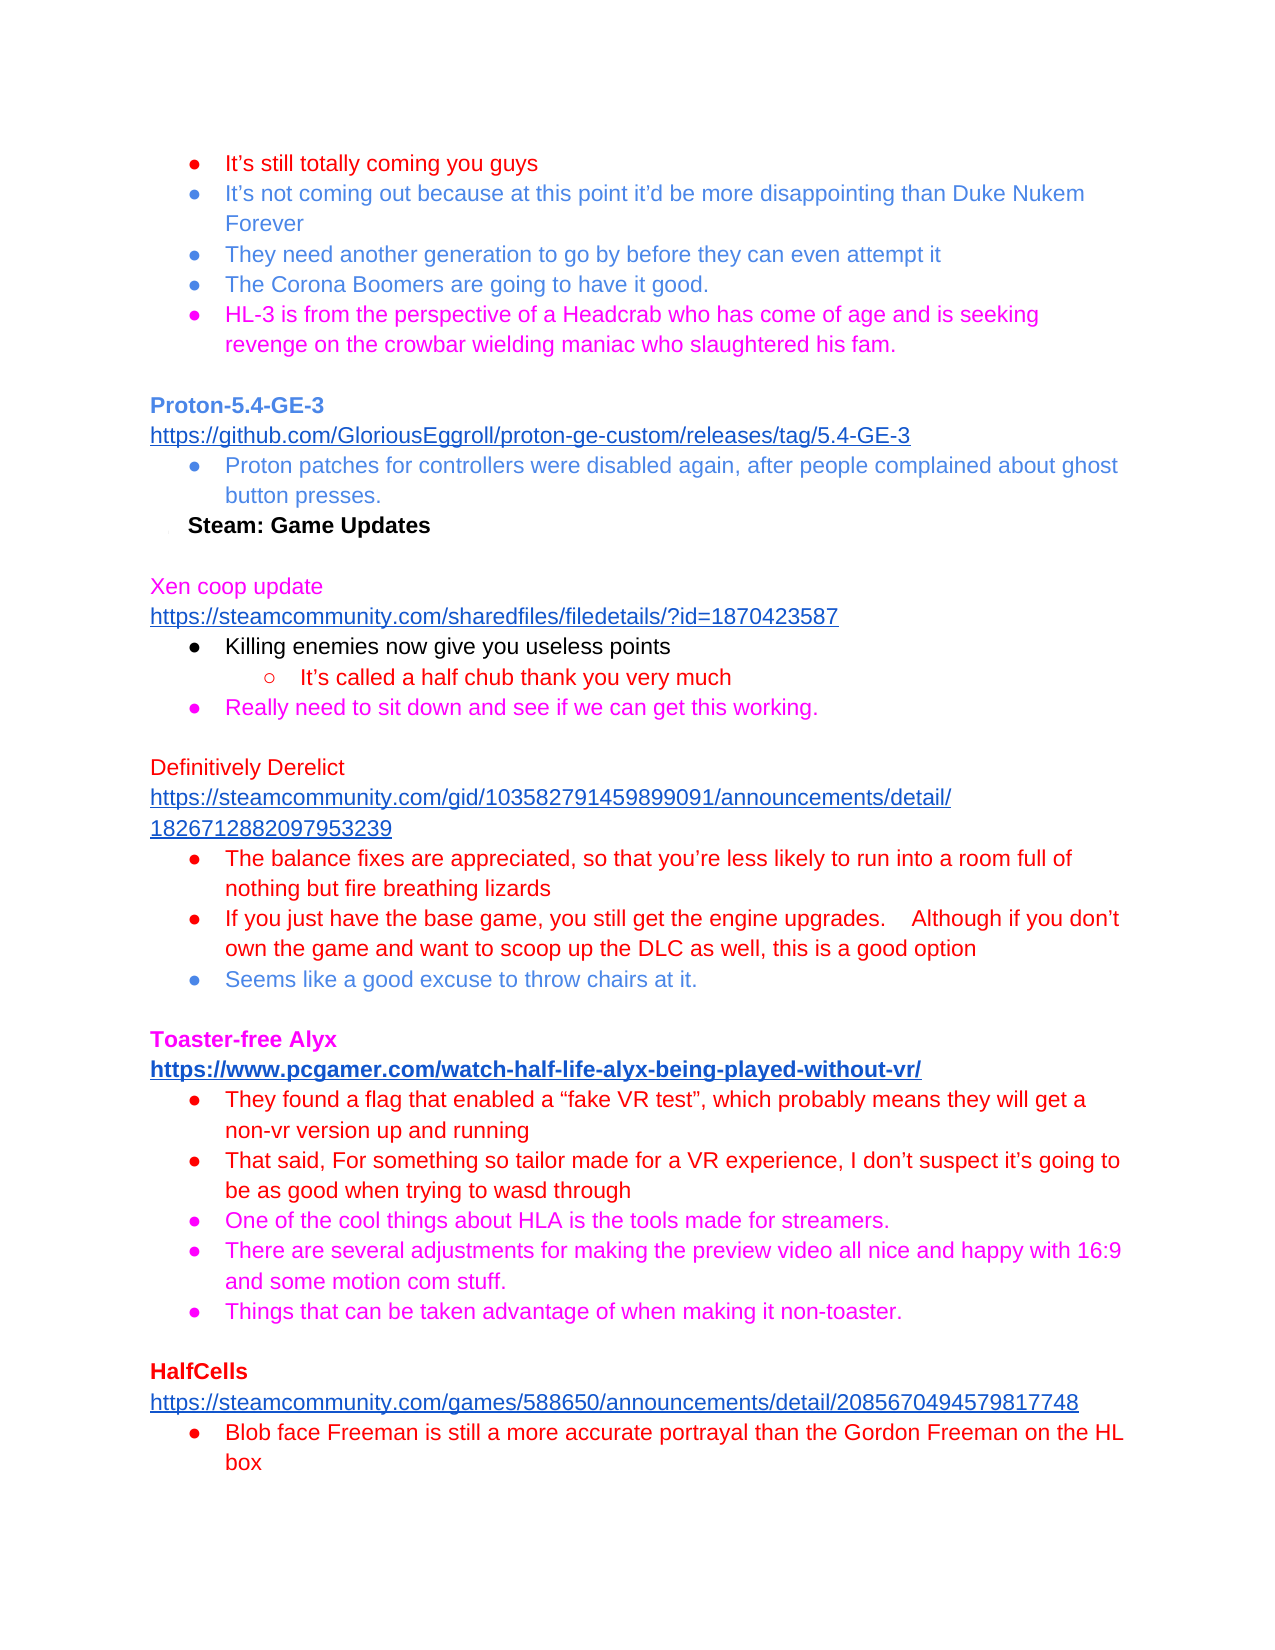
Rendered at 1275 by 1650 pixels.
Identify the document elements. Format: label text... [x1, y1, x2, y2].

list The Corona Boomers are going to have it good. [187, 271, 1125, 297]
text Steam: Game Updates [150, 512, 1125, 539]
list Killing enemies now give you useless points [187, 633, 1125, 660]
list It’s called a half chub thank you very much [262, 663, 1125, 690]
list There are several adjustments for making the preview video all nice and happy with 16:9 and some motion com stuff. [187, 1237, 1125, 1294]
text Definitively Derelict [150, 754, 1125, 781]
text https://steamcommunity.com/gid/103582791459899091/announcements/detail/1826712882097953239 [150, 784, 1125, 841]
list Blob face Freeman is still a more accurate portrayal than the Gordon Freeman on the HL box [187, 1419, 1125, 1475]
text https://steamcommunity.com/sharedfiles/filedetails/?id=1870423587 [150, 603, 1125, 629]
list If you just have the base game, you still get the engine upgrades. Although if you don’t own the game and want to scoop up the DLC as well, this is a good option [187, 905, 1125, 962]
list Seems like a good excuse to throw chairs at it. [187, 966, 1125, 992]
list They found a flag that enabled a “fake VR test”, which probably means they will get a non-vr version up and running [187, 1086, 1125, 1143]
text https://steamcommunity.com/games/588650/announcements/detail/2085670494579817748 [150, 1388, 1125, 1415]
list That said, For something so tailor made for a VR experience, I don’t suspect it’s going to be as good when trying to wasd through [187, 1147, 1125, 1203]
list HL-3 is from the perspective of a Headcrab who has come of age and is seeking revenge on the crowbar wielding maniac who slaughtered his fam. [187, 301, 1125, 358]
text Toaster-free Alyx [150, 1026, 1125, 1052]
text https://www.pcgamer.com/watch-half-life-alyx-being-played-without-vr/ [150, 1056, 1125, 1083]
text HalfCells [150, 1358, 1125, 1385]
text Proton-5.4-GE-3 [150, 392, 1125, 418]
text https://github.com/GloriousEggroll/proton-ge-custom/releases/tag/5.4-GE-3 [150, 422, 1125, 448]
list Really need to sit down and see if we can get this working. [187, 694, 1125, 720]
list It’s not coming out because at this point it’d be more disappointing than Duke Nukem Forever [187, 180, 1125, 237]
list It’s still totally coming you guys [187, 150, 1125, 176]
list Things that can be taken advantage of when making it non-toaster. [187, 1298, 1125, 1324]
text Xen coop update [150, 573, 1125, 599]
list One of the cool things about HLA is the tools made for streamers. [187, 1207, 1125, 1234]
list They need another generation to go by before they can even attempt it [187, 241, 1125, 267]
list Proton patches for controllers were disabled again, after people complained about ghost button presses. [187, 452, 1125, 509]
list The balance fixes are appreciated, so that you’re less likely to run into a room full of nothing but fire breathing lizards [187, 845, 1125, 901]
